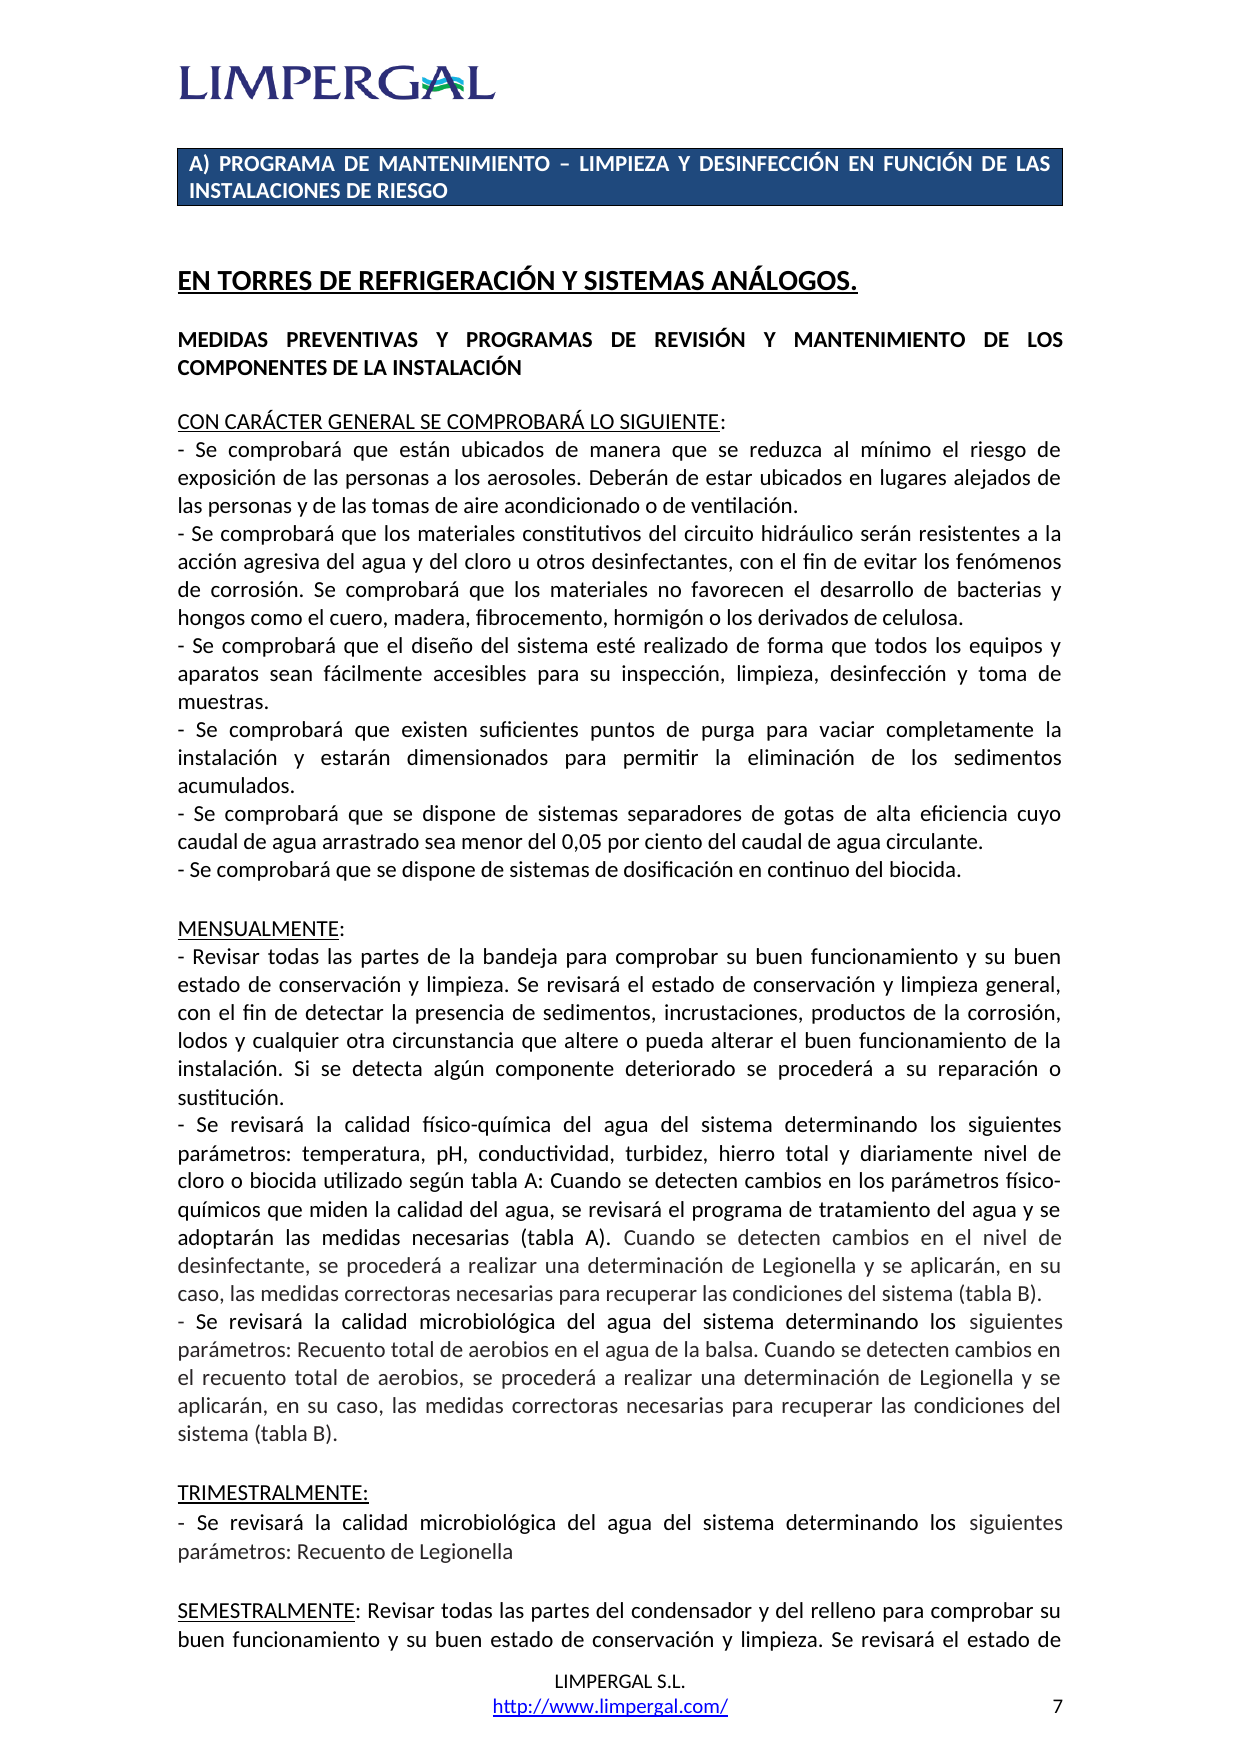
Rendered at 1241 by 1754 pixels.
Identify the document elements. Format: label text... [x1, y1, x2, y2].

text - Se comprobará que se dispone de sistemas separadores de gotas de alta eficiencia cuyo caudal de agua arrastrado sea menor del 0,05 por ciento del caudal de agua circulante. [177, 799, 1063, 855]
text - Se revisará la calidad microbiológica del agua del sistema determinando los siguientes parámetros: Recuento de Legionella [177, 1506, 1063, 1565]
text - Se revisará la calidad físico-química del agua del sistema determinando los siguientes parámetros: temperatura, pH, conductividad, turbidez, hierro total y diariamente nivel de cloro o biocida utilizado según tabla A: Cuando se detecten cambios en los parámetros físico-químicos que miden la calidad del agua, se revisará el programa de tratamiento del agua y se adoptarán las medidas necesarias (tabla A). Cuando se detecten cambios en el nivel de desinfectante, se procederá a realizar una determinación de Legionella y se aplicarán, en su caso, las medidas correctoras necesarias para recuperar las condiciones del sistema (tabla B). [177, 1111, 1063, 1307]
text MEDIDAS PREVENTIVAS Y PROGRAMAS DE REVISIÓN Y MANTENIMIENTO DE LOS COMPONENTES DE LA INSTALACIÓN [177, 325, 1063, 381]
text - Se revisará la calidad microbiológica del agua del sistema determinando los siguientes parámetros: Recuento total de aerobios en el agua de la balsa. Cuando se detecten cambios en el recuento total de aerobios, se procederá a realizar una determinación de Legionella y se aplicarán, en su caso, las medidas correctoras necesarias para recuperar las condiciones del sistema (tabla B). [177, 1307, 1063, 1447]
text - Se comprobará que se dispone de sistemas de dosificación en continuo del biocida. [177, 855, 1063, 883]
text MENSUALMENTE: [177, 914, 1063, 942]
text - Se comprobará que existen suficientes puntos de purga para vaciar completamente la instalación y estarán dimensionados para permitir la eliminación de los sedimentos acumulados. [177, 715, 1063, 799]
text EN TORRES DE REFRIGERACIÓN Y SISTEMAS ANÁLOGOS. [177, 262, 1063, 297]
text - Se comprobará que los materiales constitutivos del circuito hidráulico serán resistentes a la acción agresiva del agua y del cloro u otros desinfectantes, con el fin de evitar los fenómenos de corrosión. Se comprobará que los materiales no favorecen el desarrollo de bacterias y hongos como el cuero, madera, fibrocemento, hormigón o los derivados de celulosa. [177, 519, 1063, 631]
text - Se comprobará que el diseño del sistema esté realizado de forma que todos los equipos y aparatos sean fácilmente accesibles para su inspección, limpieza, desinfección y toma de muestras. [177, 631, 1063, 715]
picture [177, 44, 498, 103]
text SEMESTRALMENTE: Revisar todas las partes del condensador y del relleno para comprobar su buen funcionamiento y su buen estado de conservación y limpieza. Se revisará el estado de [177, 1597, 1063, 1653]
table_header A) PROGRAMA DE MANTENIMIENTO – LIMPIEZA Y DESINFECCIÓN EN FUNCIÓN DE LAS INSTALACIONES DE RIESGO [178, 149, 1062, 205]
text CON CARÁCTER GENERAL SE COMPROBARÁ LO SIGUIENTE: [177, 407, 1063, 435]
text - Revisar todas las partes de la bandeja para comprobar su buen funcionamiento y su buen estado de conservación y limpieza. Se revisará el estado de conservación y limpieza general, con el fin de detectar la presencia de sedimentos, incrustaciones, productos de la corrosión, lodos y cualquier otra circunstancia que altere o pueda alterar el buen funcionamiento de la instalación. Si se detecta algún componente deteriorado se procederá a su reparación o sustitución. [177, 942, 1063, 1111]
text - Se comprobará que están ubicados de manera que se reduzca al mínimo el riesgo de exposición de las personas a los aerosoles. Deberán de estar ubicados en lugares alejados de las personas y de las tomas de aire acondicionado o de ventilación. [177, 435, 1063, 519]
text TRIMESTRALMENTE: [177, 1478, 1063, 1506]
